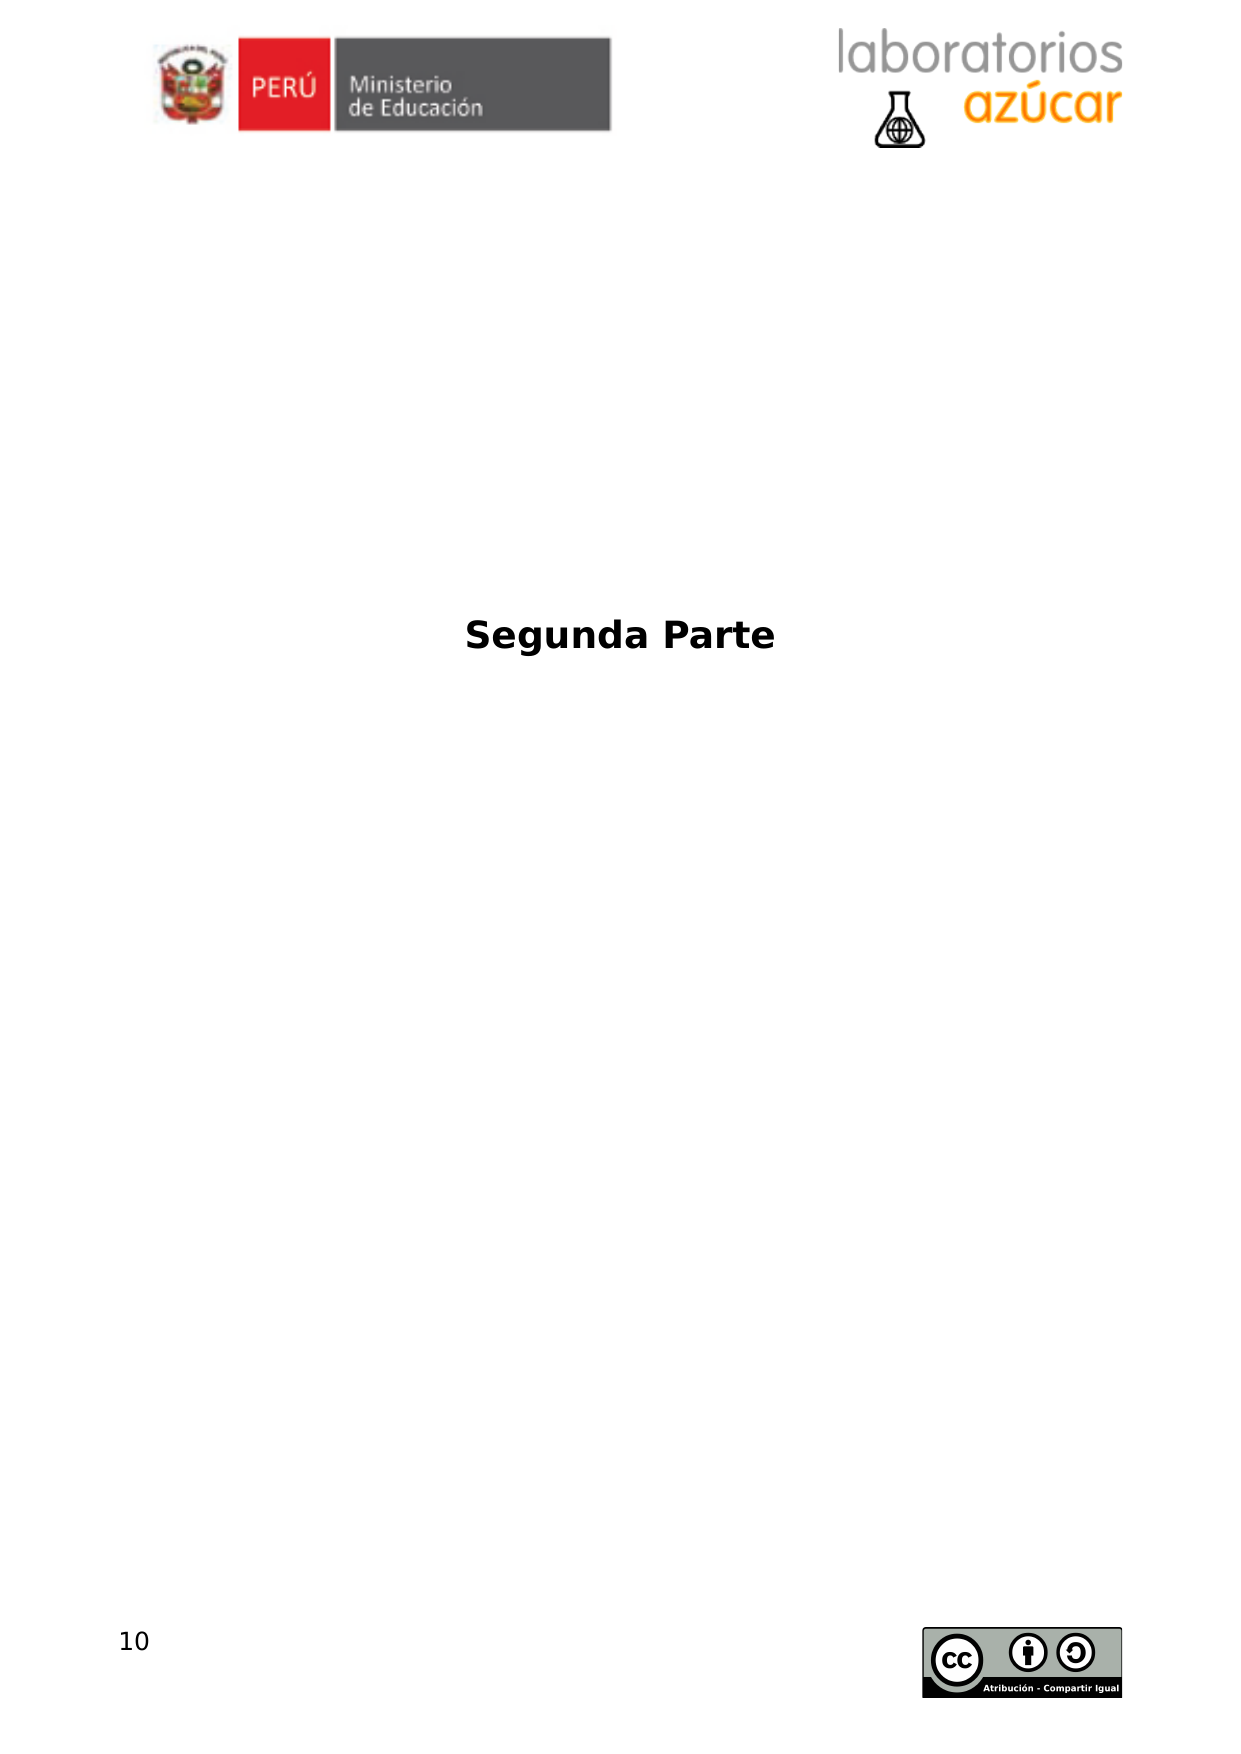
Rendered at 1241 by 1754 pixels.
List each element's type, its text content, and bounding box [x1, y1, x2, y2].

picture [137, 22, 631, 148]
picture [838, 28, 1123, 148]
picture [922, 1627, 1123, 1698]
title Segunda Parte [118, 614, 1122, 657]
